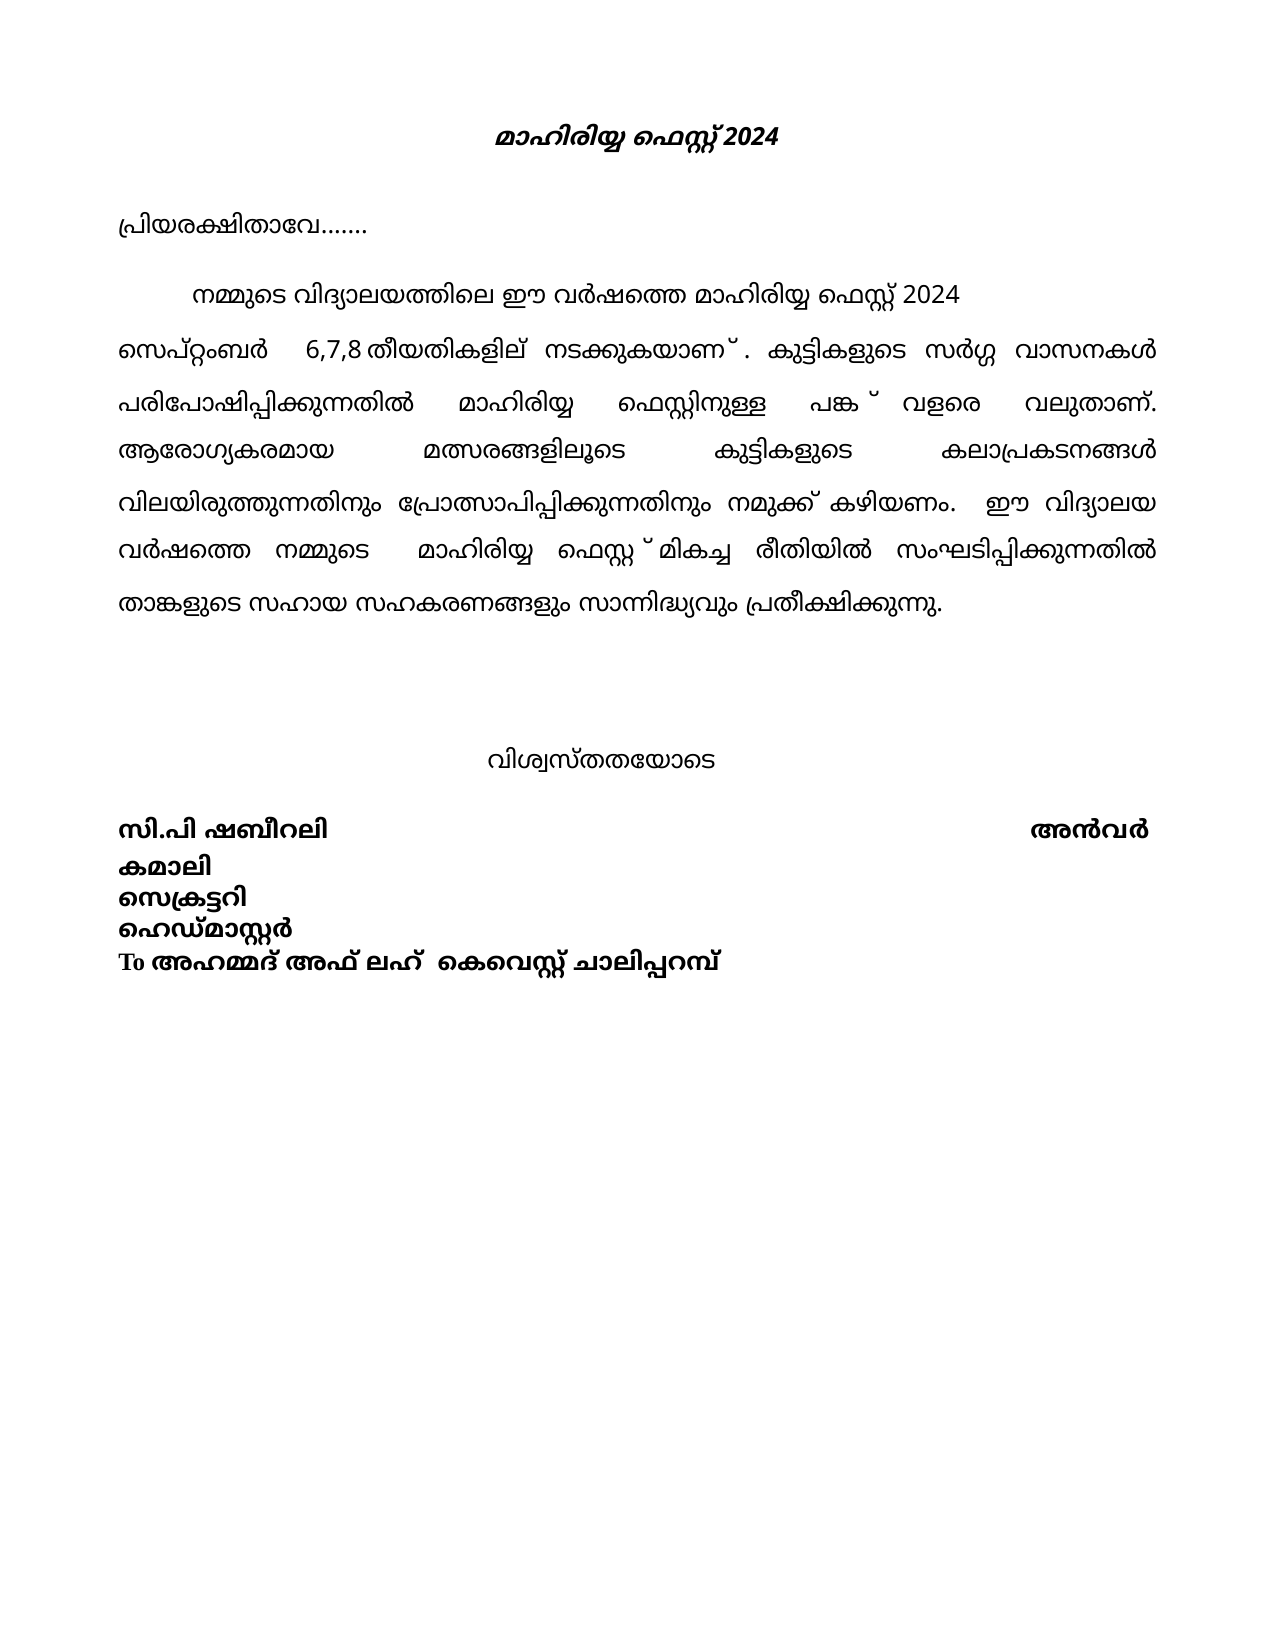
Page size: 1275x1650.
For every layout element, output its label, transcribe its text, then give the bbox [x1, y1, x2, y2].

text നമ്മുടെ വിദ്യാലയത്തിലെ ഈ വര്‍ഷത്തെ മാഹിരിയ്യ ഫെസ്റ്റ് 2024 [118, 277, 1157, 313]
text വിശ്വസ്തതയോടെ [118, 742, 1157, 778]
text സെപ്റ്റംബര്‍ 6,7,8തീയതികളില്‍‍ നടക്കുകയാണ് . കുട്ടികളുടെ സര്‍ഗ്ഗ വാസനകള്‍ പരിപോഷിപ്പിക്കുന്നതില്‍ മാഹിരിയ്യ ഫെസ്റ്റിനുള്ള പങ്ക് വളരെ വലുതാണ്. ആരോഗ്യകരമായ മത്സരങ്ങളിലൂടെ കുട്ടികളുടെ കലാപ്രകടനങ്ങള്‍ വിലയിരുത്തുന്നതിനും പ്രോത്സാപിപ്പിക്കുന്നതിനും നമുക്ക് കഴിയണം. ഈ വിദ്യാലയ വര്‍ഷത്തെ നമ്മുടെ മാഹിരിയ്യ ഫെസ്റ്റ് മികച്ച രീതിയില്‍ സംഘടിപ്പിക്കുന്നതില്‍ താങ്കളുടെ സഹായ സഹകരണങ്ങളും സാന്നിദ്ധ്യവും പ്രതീക്ഷിക്കുന്നു. [118, 332, 1157, 621]
text മാഹിരിയ്യ ഫെസ്റ്റ് 2024 [118, 118, 1157, 154]
text To അഹമ്മദ് അഫ് ലഹ് കെവെസ്റ്റ് ചാലിപ്പറമ്പ് [118, 947, 1157, 980]
text പ്രിയരക്ഷിതാവേ....... [118, 207, 1157, 243]
text സെക്രട്ടറി ഹെഡ്‌മാസ്റ്റര്‍ [118, 885, 1157, 947]
text ‌‌ [118, 673, 1157, 707]
text സി.പി ഷബീറലി‍ അന്‍വ‍‍ര്‍ കമാലി ‍ [118, 812, 1157, 885]
